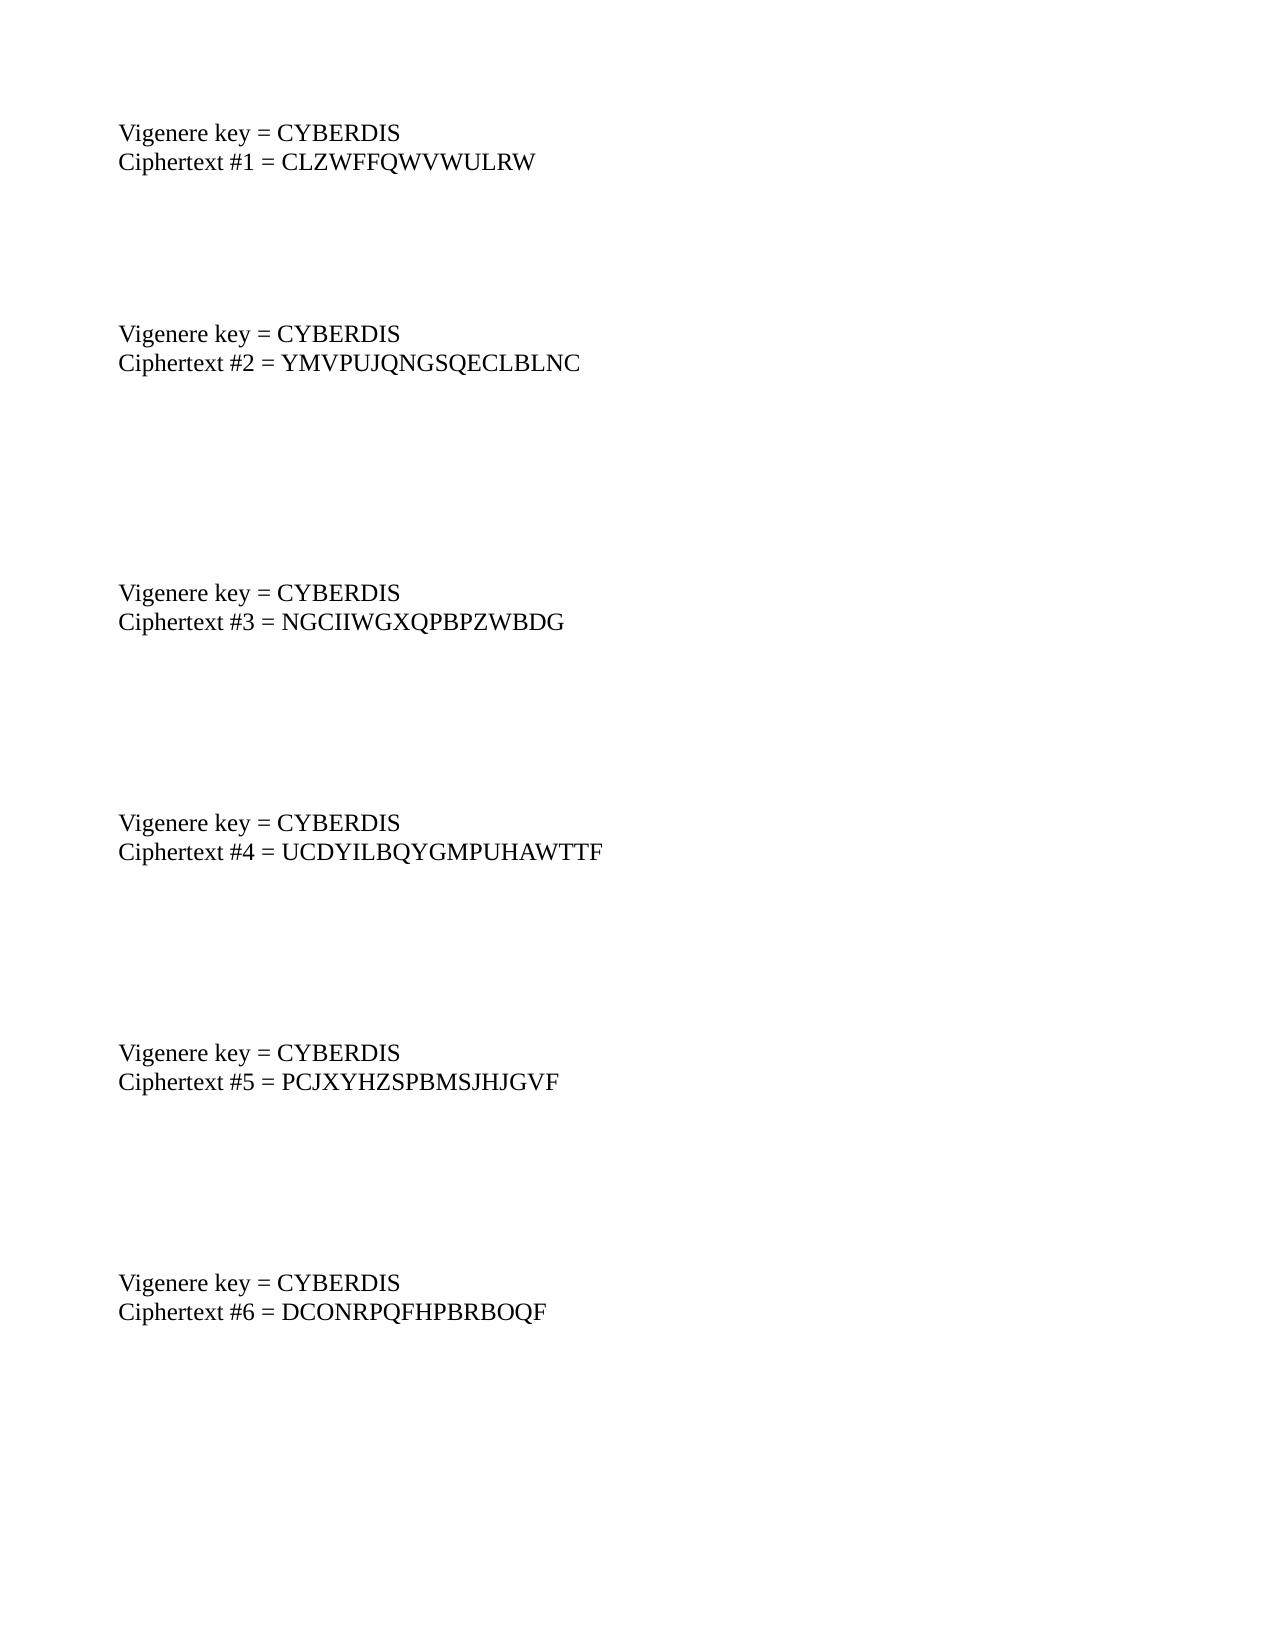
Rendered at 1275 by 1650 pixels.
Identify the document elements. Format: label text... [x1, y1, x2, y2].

text Ciphertext #2 = YMVPUJQNGSQECLBLNC [118, 348, 1157, 377]
text Vigenere key = CYBERDIS [118, 118, 1157, 147]
text Ciphertext #4 = UCDYILBQYGMPUHAWTTF [118, 837, 1157, 866]
text Ciphertext #3 = NGCIIWGXQPBPZWBDG [118, 607, 1157, 636]
text Vigenere key = CYBERDIS [118, 1038, 1157, 1067]
text Vigenere key = CYBERDIS [118, 578, 1157, 607]
text Vigenere key = CYBERDIS [118, 1268, 1157, 1297]
text Ciphertext #6 = DCONRPQFHPBRBOQF [118, 1297, 1157, 1326]
text Ciphertext #5 = PCJXYHZSPBMSJHJGVF [118, 1067, 1157, 1096]
text Vigenere key = CYBERDIS [118, 808, 1157, 837]
text Ciphertext #1 = CLZWFFQWVWULRW [118, 147, 1157, 176]
text Vigenere key = CYBERDIS [118, 319, 1157, 348]
